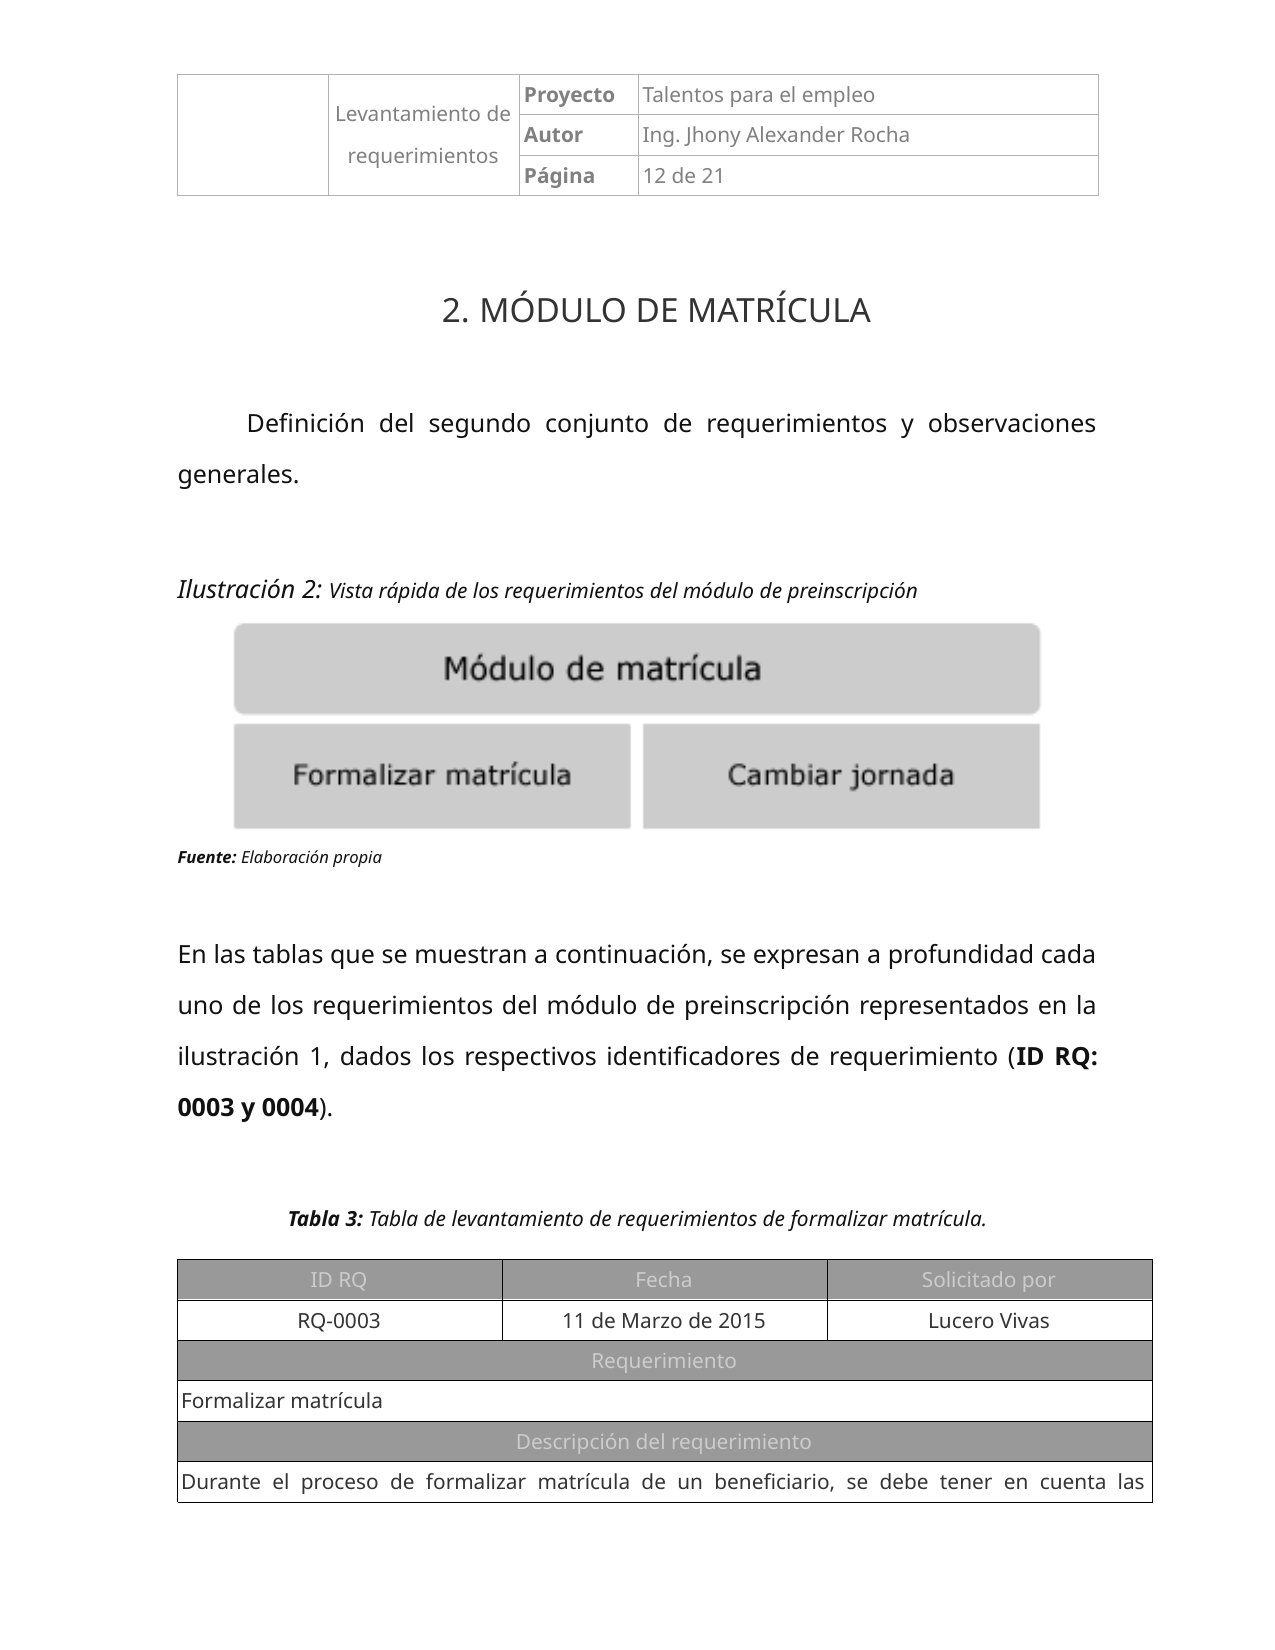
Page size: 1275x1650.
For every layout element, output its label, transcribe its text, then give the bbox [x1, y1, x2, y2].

table_cell 11 de Marzo de 2015 [503, 1301, 827, 1340]
table_header Fecha [503, 1260, 827, 1299]
table_cell Descripción del requerimiento [178, 1422, 1152, 1461]
text Fuente: Elaboración propia [177, 618, 1098, 868]
text Tabla 3: Tabla de levantamiento de requerimientos de formalizar matrícula. [177, 1204, 1098, 1232]
table_cell Requerimiento [178, 1341, 1152, 1380]
table_cell Lucero Vivas [828, 1301, 1152, 1340]
text Ilustración 2: Vista rápida de los requerimientos del módulo de preinscripción [177, 572, 1098, 618]
text Definición del segundo conjunto de requerimientos y observaciones generales. [177, 406, 1098, 491]
table_header Solicitado por [828, 1260, 1152, 1299]
table_cell Durante el proceso de formalizar matrícula de un beneficiario, se debe tener en cuenta las [178, 1462, 1152, 1502]
table_header ID RQ [178, 1260, 502, 1299]
text En las tablas que se muestran a continuación, se expresan a profundidad cada uno de los requerimientos del módulo de preinscripción representados en la ilustración 1, dados los respectivos identificadores de requerimiento (ID RQ: 0003 y 0004). [177, 936, 1098, 1123]
table_cell RQ-0003 [178, 1301, 502, 1340]
picture [220, 605, 1055, 846]
table_cell Formalizar matrícula [178, 1381, 1152, 1421]
subtitle Módulo de Matrícula [215, 287, 1098, 332]
